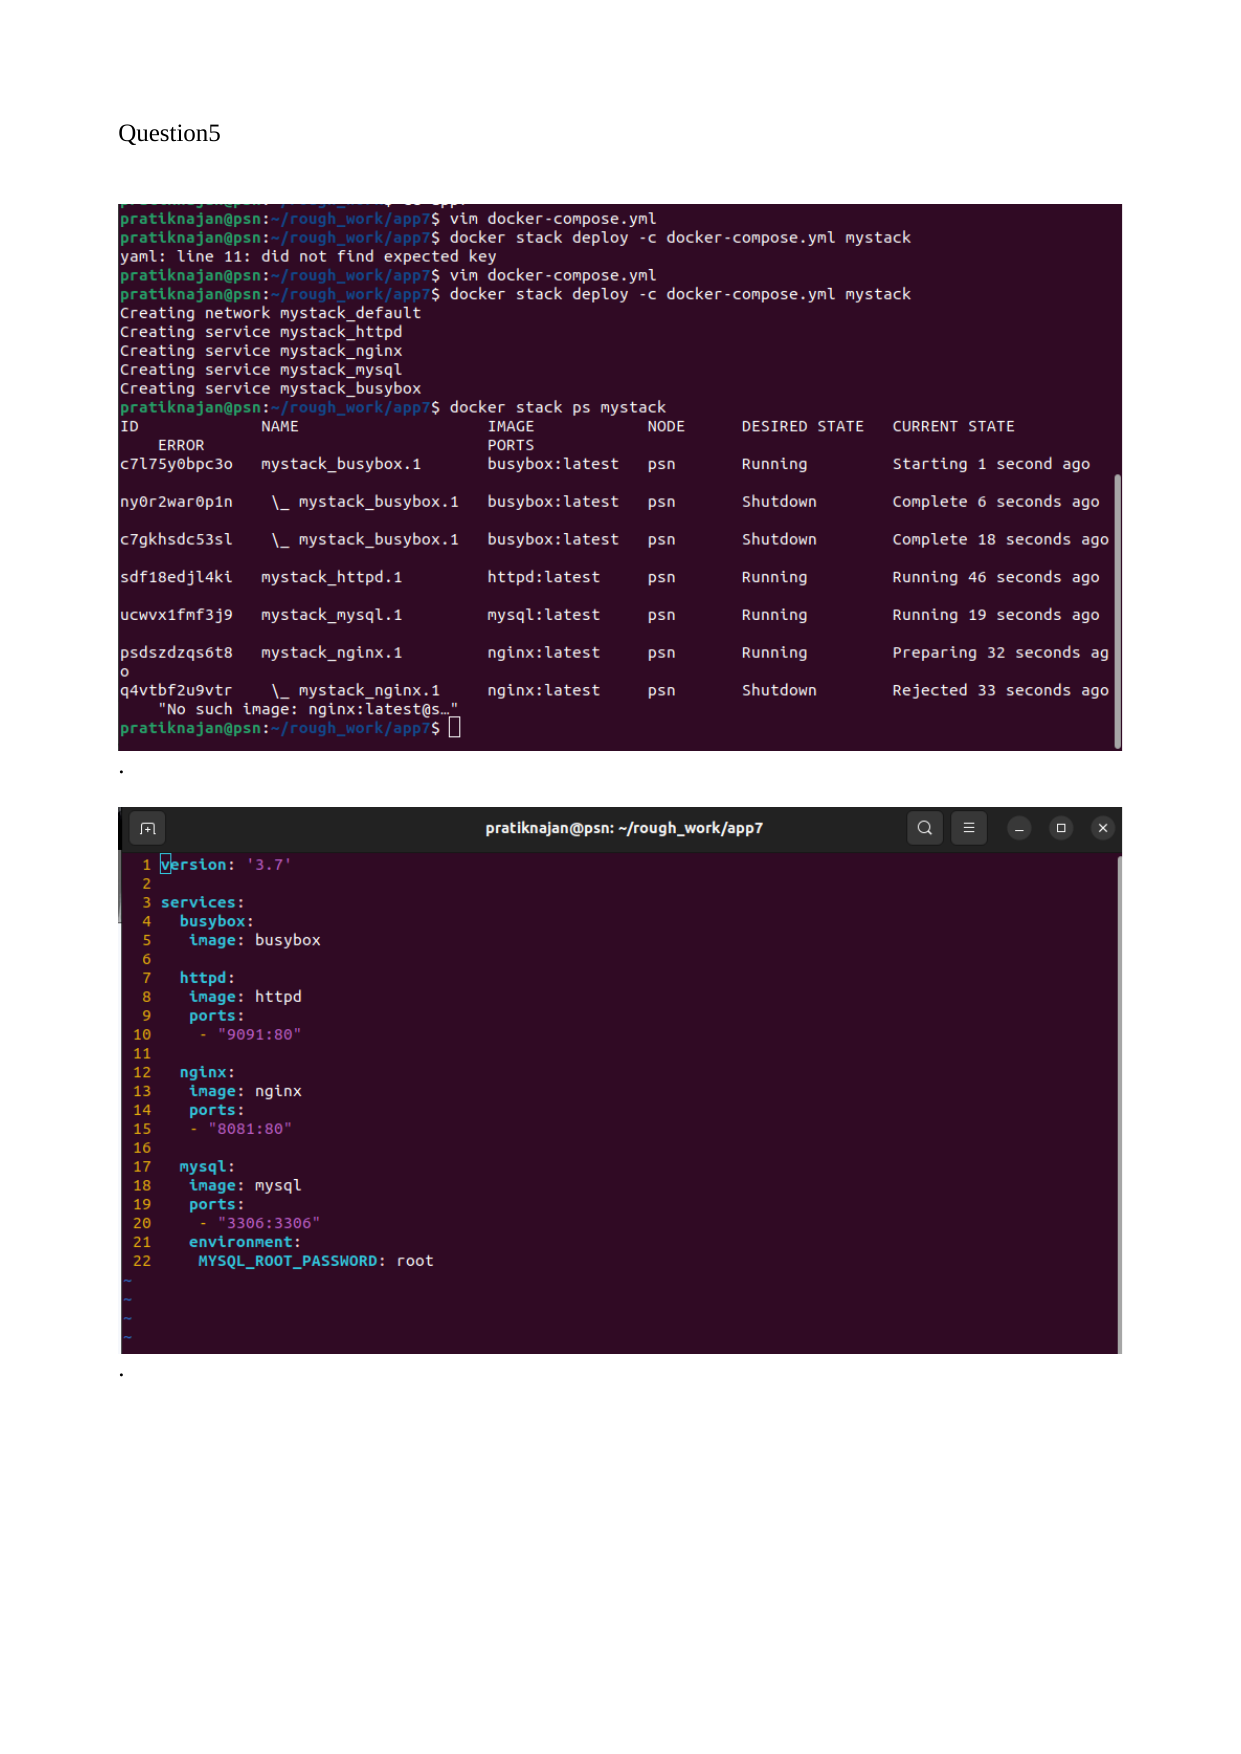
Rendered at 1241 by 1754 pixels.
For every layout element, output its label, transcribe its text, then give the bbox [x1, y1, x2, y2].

picture [118, 807, 1123, 1354]
text Question5 [118, 118, 1122, 147]
text . [118, 751, 1122, 779]
picture [118, 204, 1123, 751]
text . [118, 1354, 1122, 1382]
